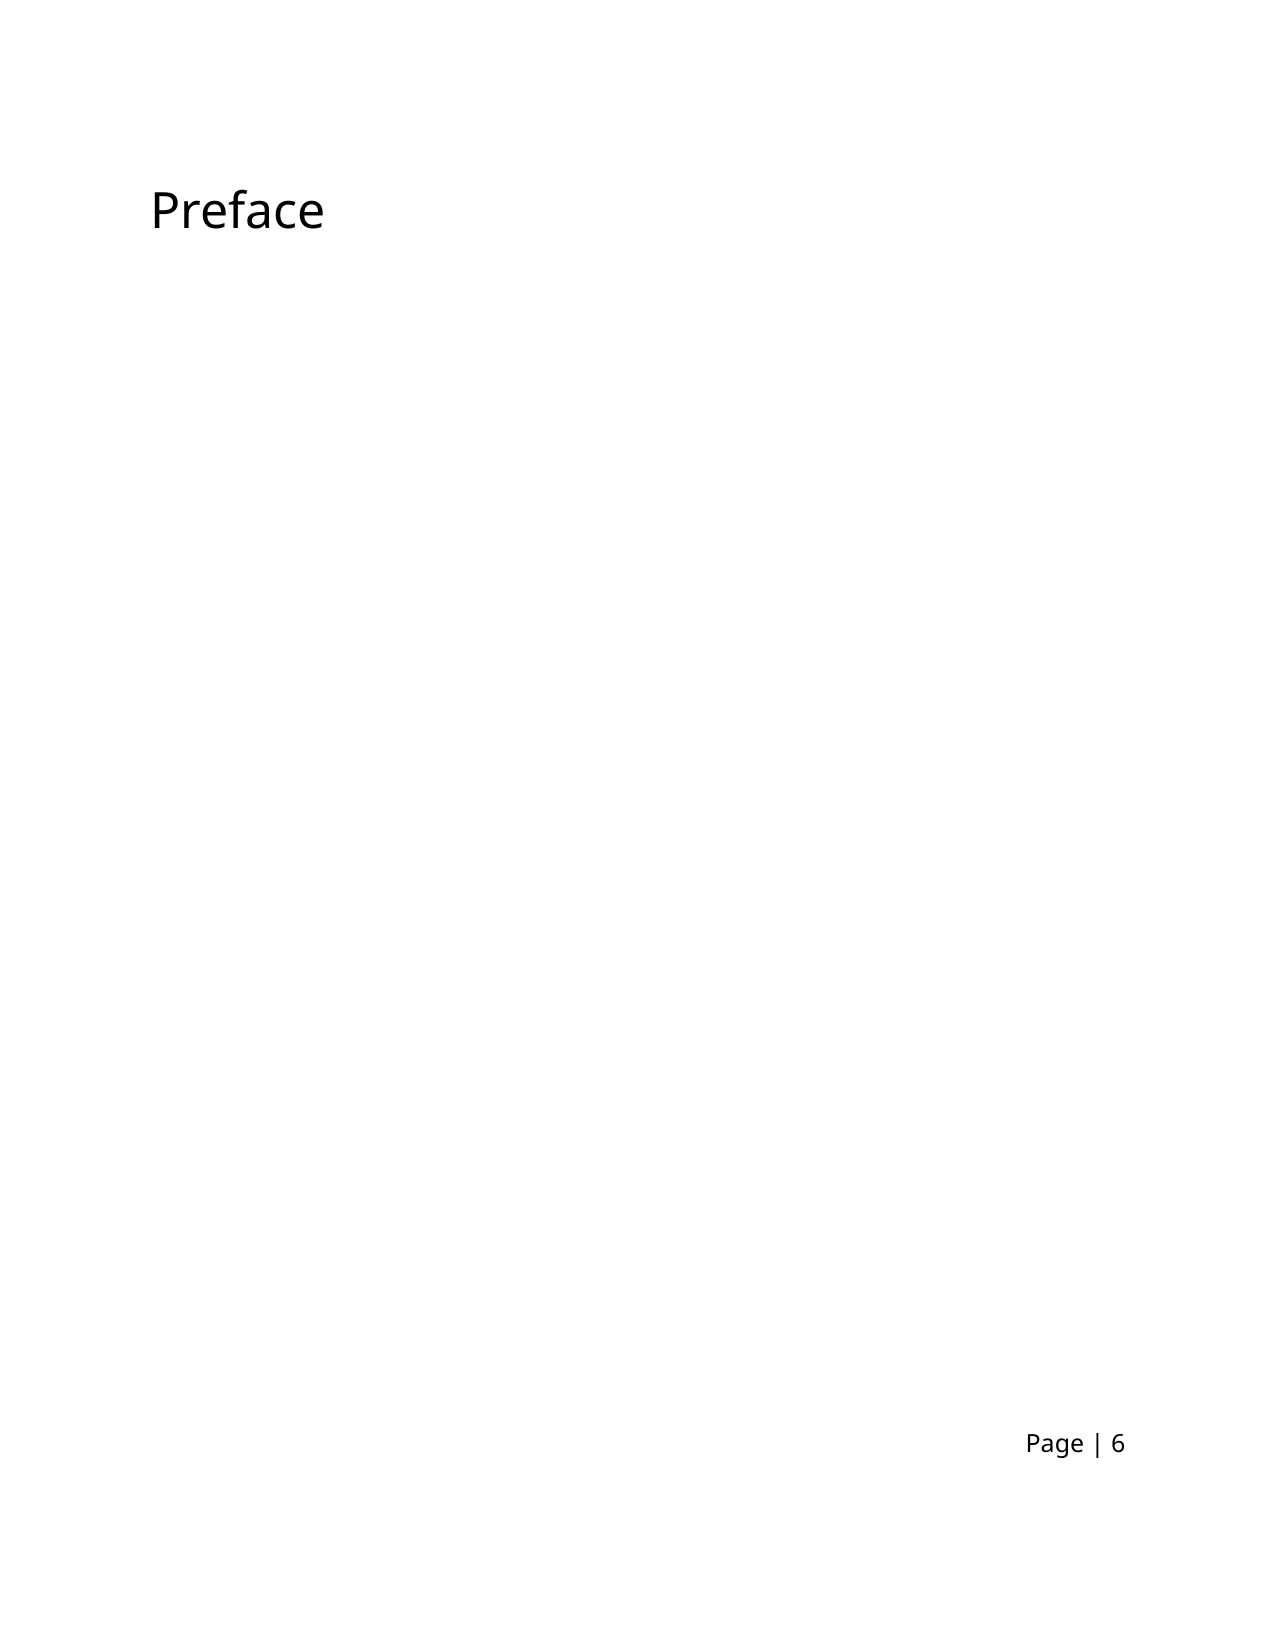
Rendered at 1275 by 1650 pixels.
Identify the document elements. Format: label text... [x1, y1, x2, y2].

subtitle Preface [150, 175, 795, 243]
